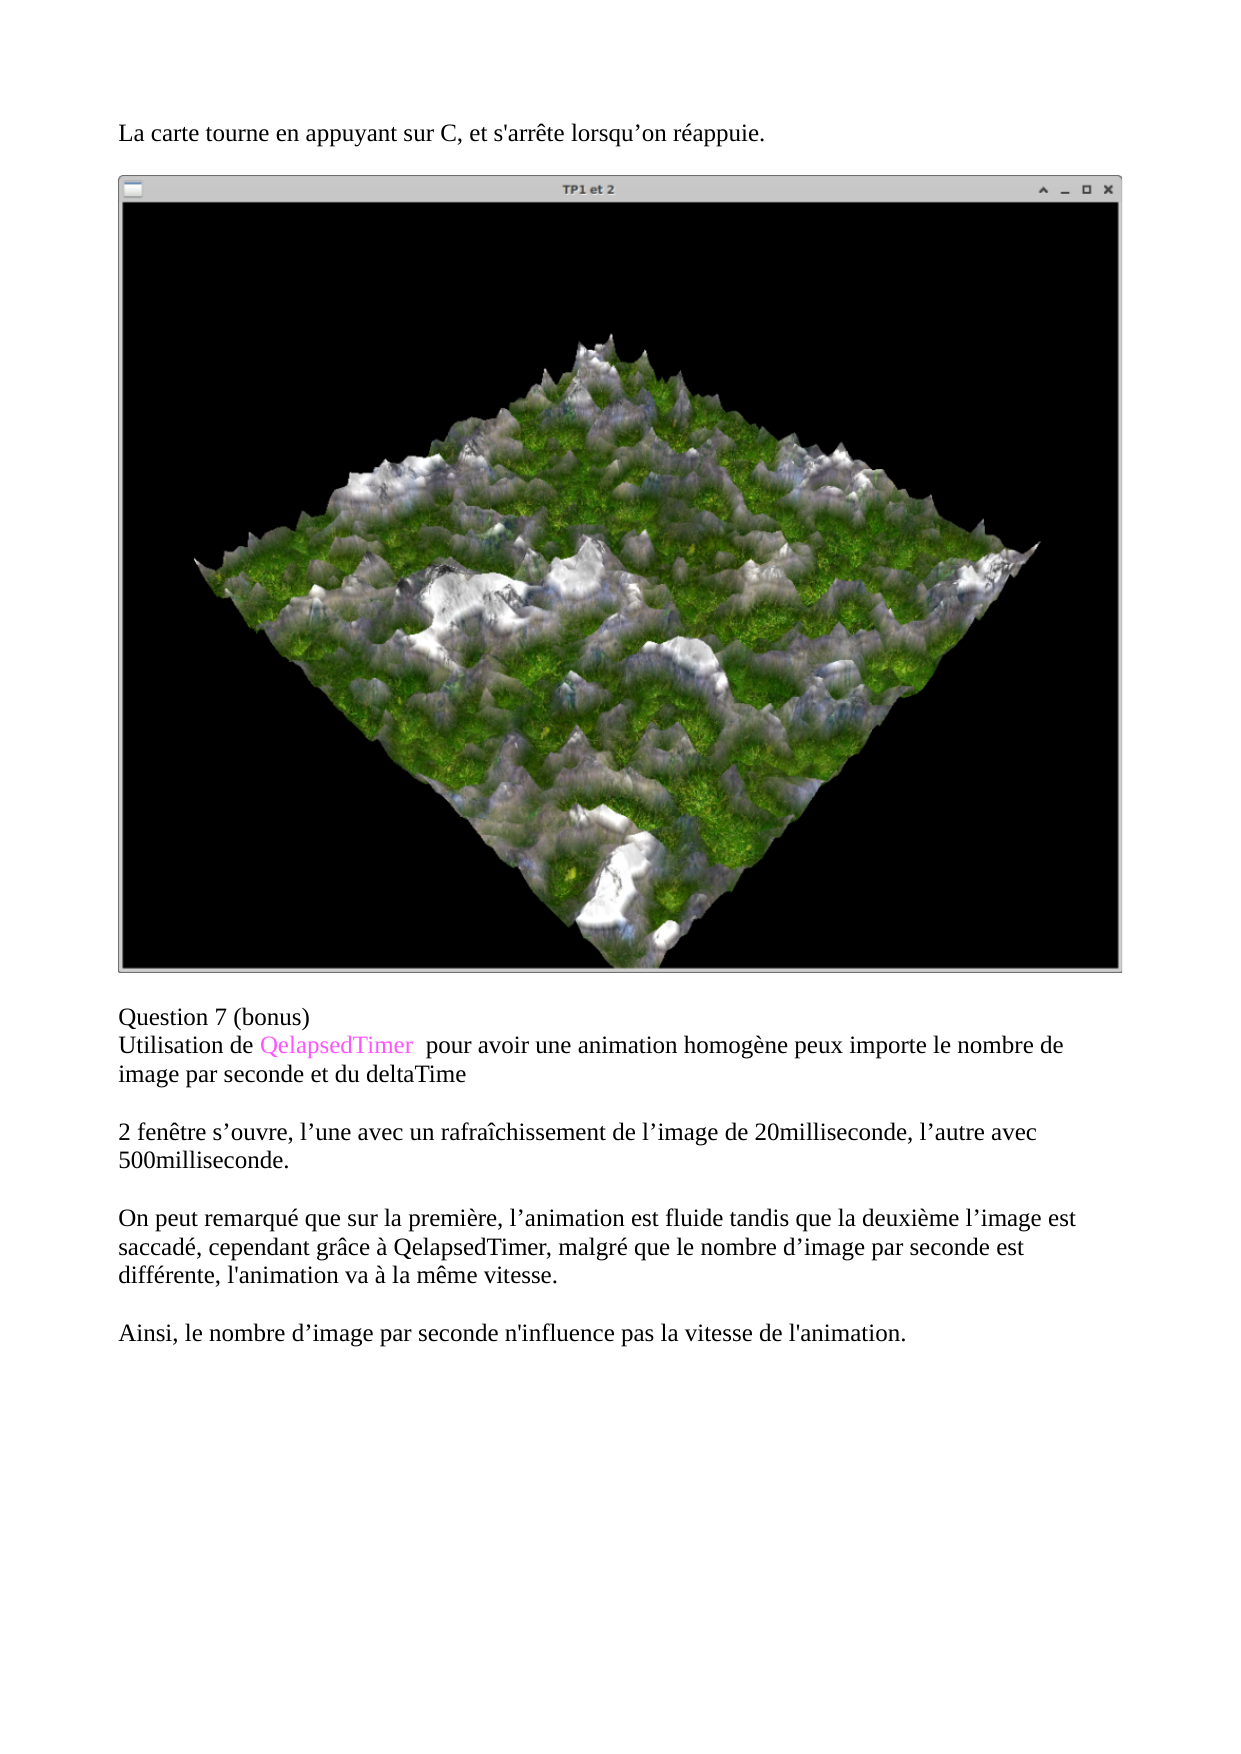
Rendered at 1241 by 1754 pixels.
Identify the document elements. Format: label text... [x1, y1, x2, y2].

text On peut remarqué que sur la première, l’animation est fluide tandis que la deuxième l’image est saccadé, cependant grâce à QelapsedTimer, malgré que le nombre d’image par seconde est différente, l'animation va à la même vitesse. Ainsi, le nombre d’image par seconde n'influence pas la vitesse de l'animation. [118, 1203, 1122, 1376]
picture [118, 175, 1123, 973]
text 2 fenêtre s’ouvre, l’une avec un rafraîchissement de l’image de 20milliseconde, l’autre avec 500milliseconde. [118, 1117, 1122, 1203]
text La carte tourne en appuyant sur C, et s'arrête lorsqu’on réappuie. [118, 118, 1122, 147]
text Question 7 (bonus) Utilisation de QelapsedTimer pour avoir une animation homogène peux importe le nombre de image par seconde et du deltaTime [118, 973, 1122, 1117]
